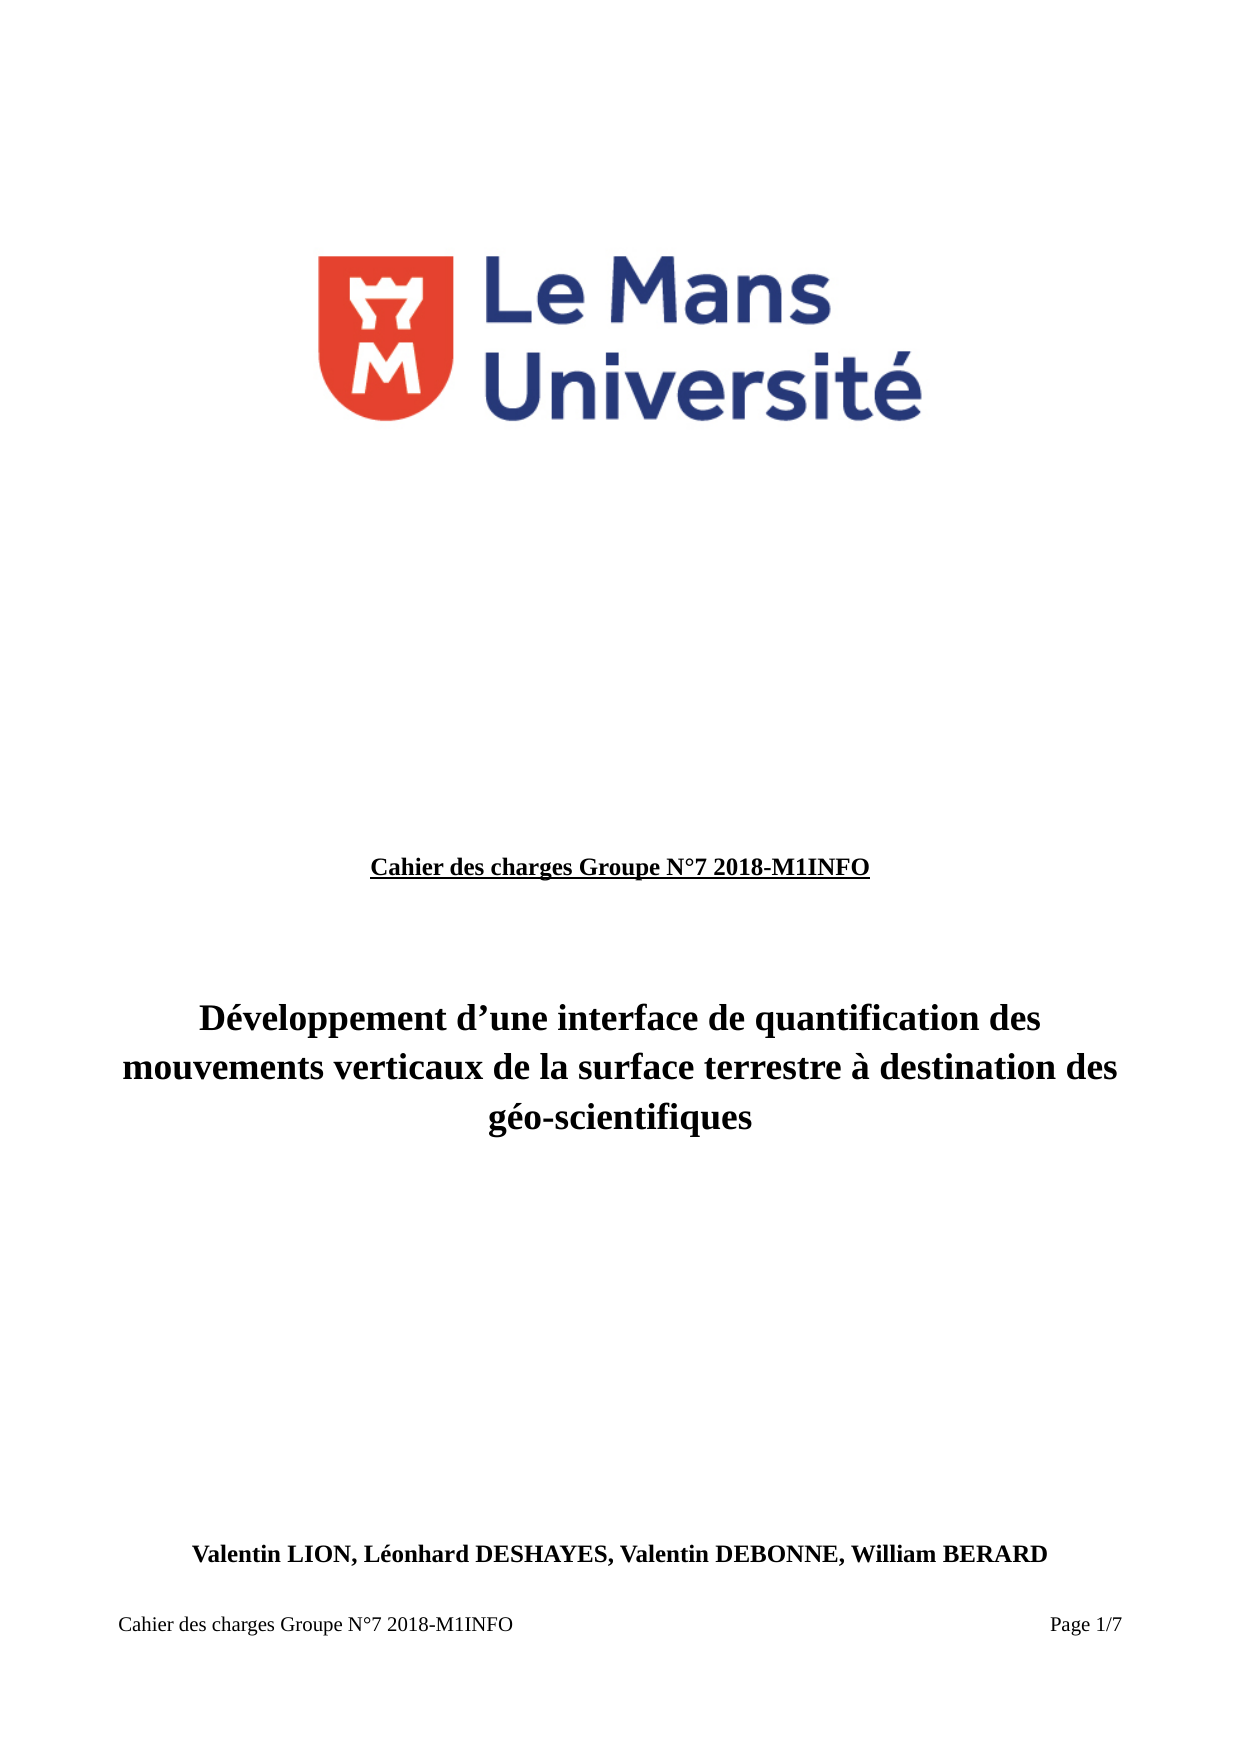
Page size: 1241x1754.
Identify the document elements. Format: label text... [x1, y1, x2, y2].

picture [273, 207, 967, 468]
text Valentin LION, Léonhard DESHAYES, Valentin DEBONNE, William BERARD [118, 1539, 1122, 1568]
text Cahier des charges Groupe N°7 2018-M1INFO [118, 852, 1122, 881]
text Développement d’une interface de quantification des mouvements verticaux de la surface terrestre à destination des géo-scientifiques [118, 995, 1122, 1137]
